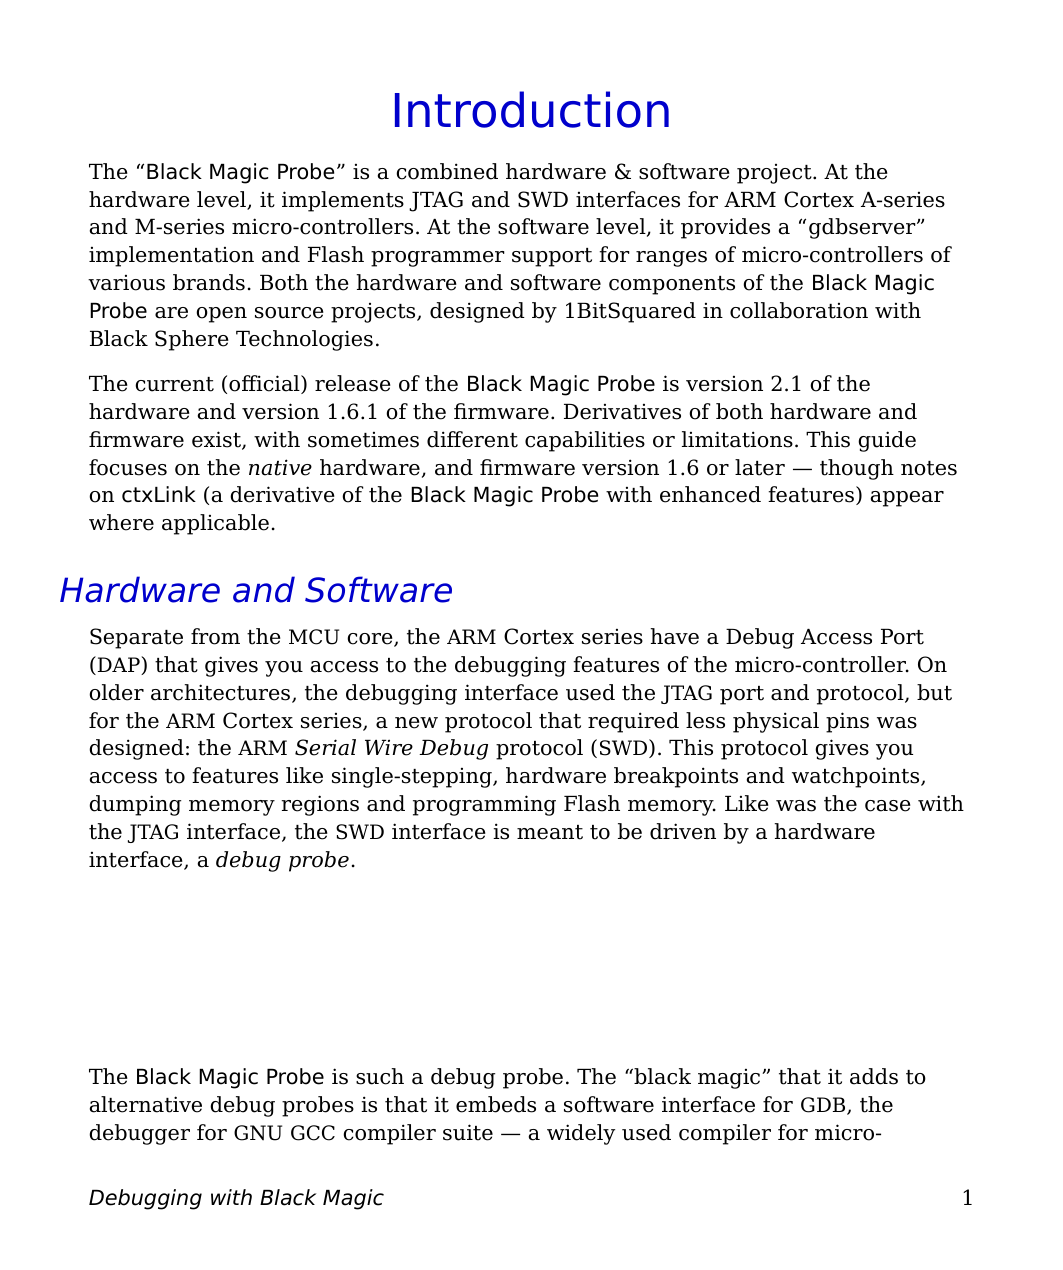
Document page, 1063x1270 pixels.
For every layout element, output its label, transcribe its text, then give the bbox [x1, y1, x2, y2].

text The “Black Magic Probe” is a combined hardware & software project. At the hardware level, it implements JTAG and SWD interfaces for ARM Cortex A-series and M-series micro-controllers. At the software level, it provides a “gdbserver” implementation and Flash programmer support for ranges of micro-controllers of various brands. Both the hardware and software components of the Black Magic Probe are open source projects, designed by 1BitSquared in collaboration with Black Sphere Technologies. [88, 160, 974, 351]
subtitle Hardware and Software [59, 572, 974, 610]
text Separate from the MCU core, the ARM Cortex series have a Debug Access Port (DAP) that gives you access to the debugging features of the micro-controller. On older architectures, the debugging interface used the JTAG port and protocol, but for the ARM Cortex series, a new protocol that required less physical pins was designed: the ARM Serial Wire Debug protocol (SWD). This protocol gives you access to features like single-stepping, hardware breakpoints and watchpoints, dumping memory regions and programming Flash memory. Like was the case with the JTAG interface, the SWD interface is meant to be driven by a hardware interface, a debug probe. [88, 625, 974, 872]
text The Black Magic Probe is such a debug probe. The “black magic” that it adds to alternative debug probes is that it embeds a software interface for GDB, the debugger for GNU GCC compiler suite — a widely used compiler for micro- [88, 893, 974, 1145]
subtitle Introduction [88, 84, 974, 138]
text The current (official) release of the Black Magic Probe is version 2.1 of the hardware and version 1.6.1 of the firmware. Derivatives of both hardware and firmware exist, with sometimes different capabilities or limitations. This guide focuses on the native hardware, and firmware version 1.6 or later — though notes on ctxLink (a derivative of the Black Magic Probe with enhanced features) appear where applicable. [88, 372, 974, 536]
